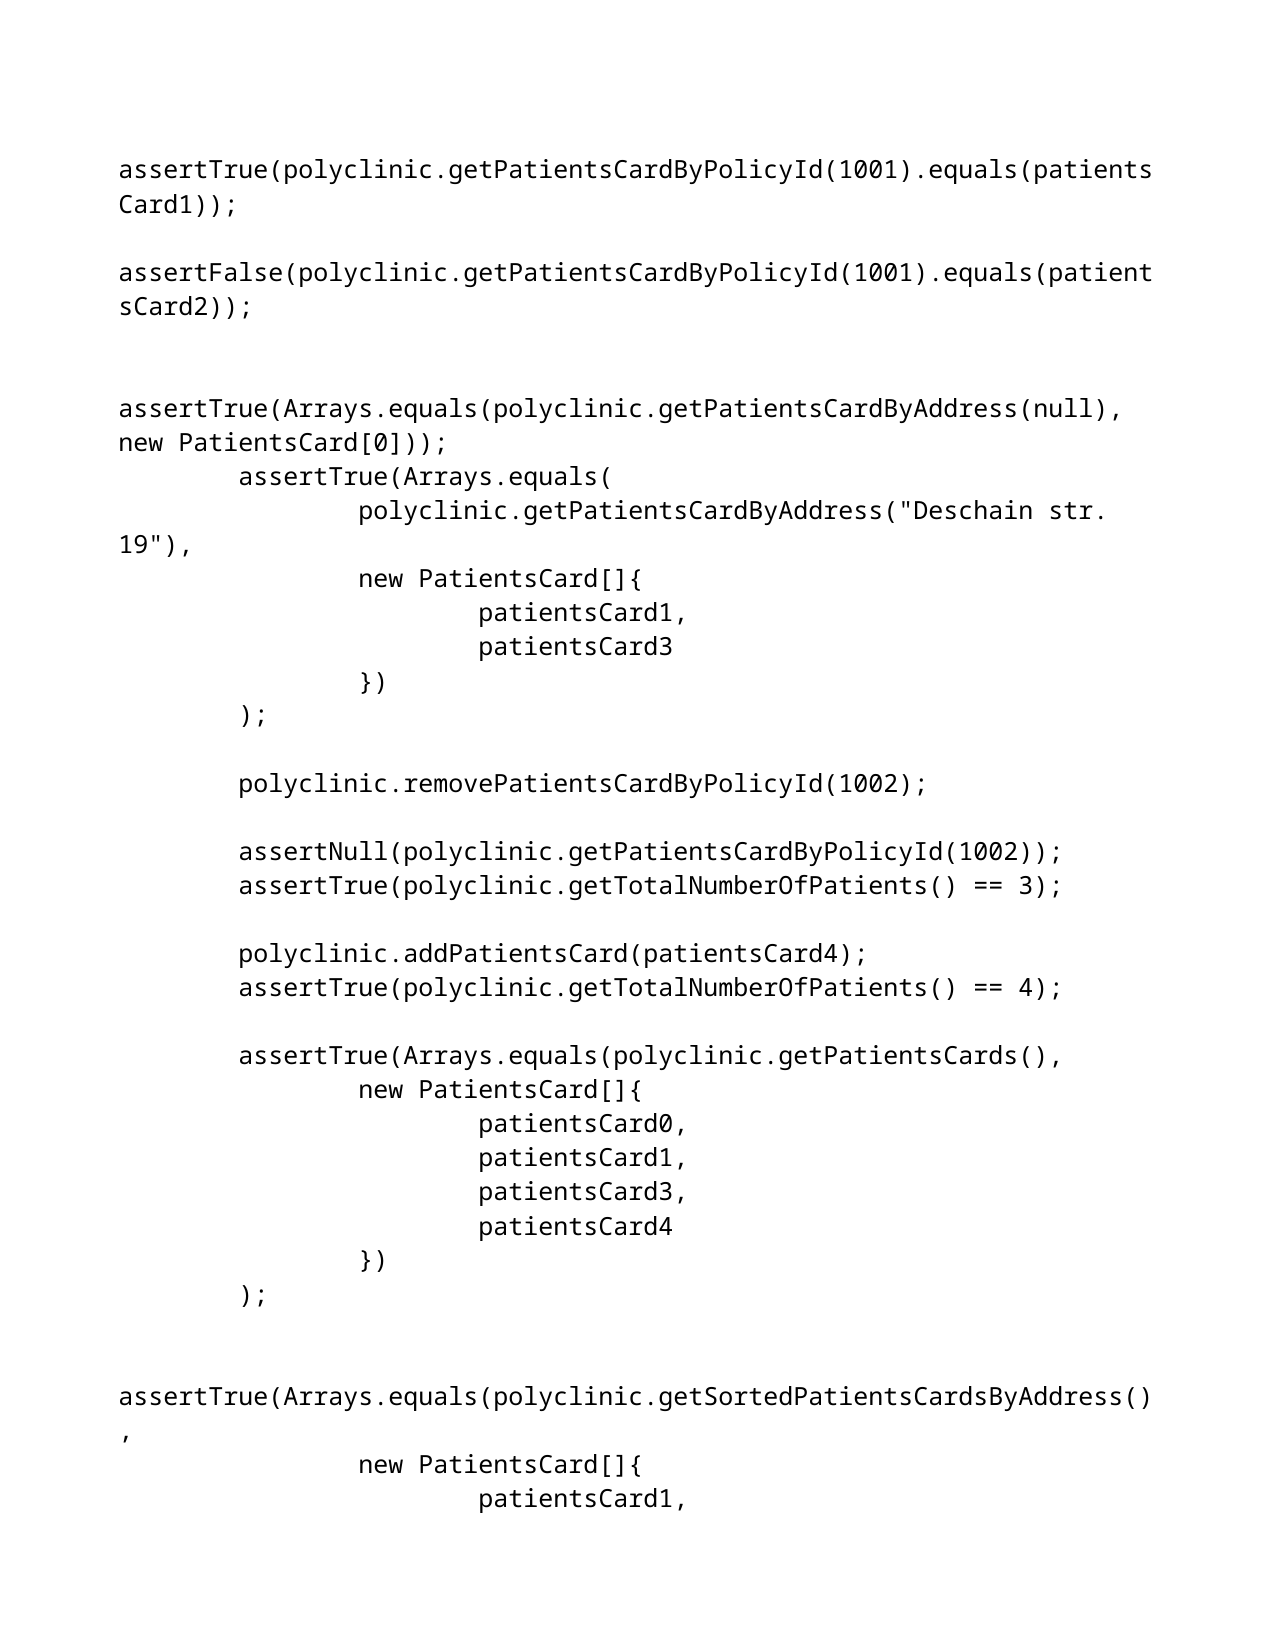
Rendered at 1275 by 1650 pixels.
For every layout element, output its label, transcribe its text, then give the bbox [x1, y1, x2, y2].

text assertNull(polyclinic.getPatientsCardByPolicyId(1002)); [118, 833, 1157, 867]
text assertTrue(Arrays.equals(polyclinic.getSortedPatientsCardsByAddress(), [118, 1344, 1157, 1447]
text patientsCard4 [118, 1208, 1157, 1242]
text assertTrue(polyclinic.getPatientsCardByPolicyId(1001).equals(patientsCard1)); [118, 118, 1157, 220]
text patientsCard1, [118, 1481, 1157, 1515]
text patientsCard0, [118, 1106, 1157, 1140]
text patientsCard3, [118, 1174, 1157, 1208]
text assertTrue(Arrays.equals(polyclinic.getPatientsCardByAddress(null), new PatientsCard[0])); [118, 357, 1157, 459]
text new PatientsCard[]{ [118, 561, 1157, 595]
text assertTrue(polyclinic.getTotalNumberOfPatients() == 3); [118, 867, 1157, 902]
text ); [118, 697, 1157, 731]
text new PatientsCard[]{ [118, 1072, 1157, 1106]
text assertTrue(Arrays.equals(polyclinic.getPatientsCards(), [118, 1038, 1157, 1072]
text patientsCard1, [118, 1140, 1157, 1174]
text assertTrue(Arrays.equals( [118, 459, 1157, 493]
text new PatientsCard[]{ [118, 1447, 1157, 1481]
text ); [118, 1276, 1157, 1310]
text patientsCard1, [118, 595, 1157, 629]
text polyclinic.addPatientsCard(patientsCard4); [118, 936, 1157, 970]
text assertTrue(polyclinic.getTotalNumberOfPatients() == 4); [118, 970, 1157, 1004]
text polyclinic.removePatientsCardByPolicyId(1002); [118, 765, 1157, 799]
text }) [118, 663, 1157, 697]
text assertFalse(polyclinic.getPatientsCardByPolicyId(1001).equals(patientsCard2)); [118, 220, 1157, 322]
text patientsCard3 [118, 629, 1157, 663]
text }) [118, 1242, 1157, 1276]
text polyclinic.getPatientsCardByAddress("Deschain str. 19"), [118, 493, 1157, 561]
